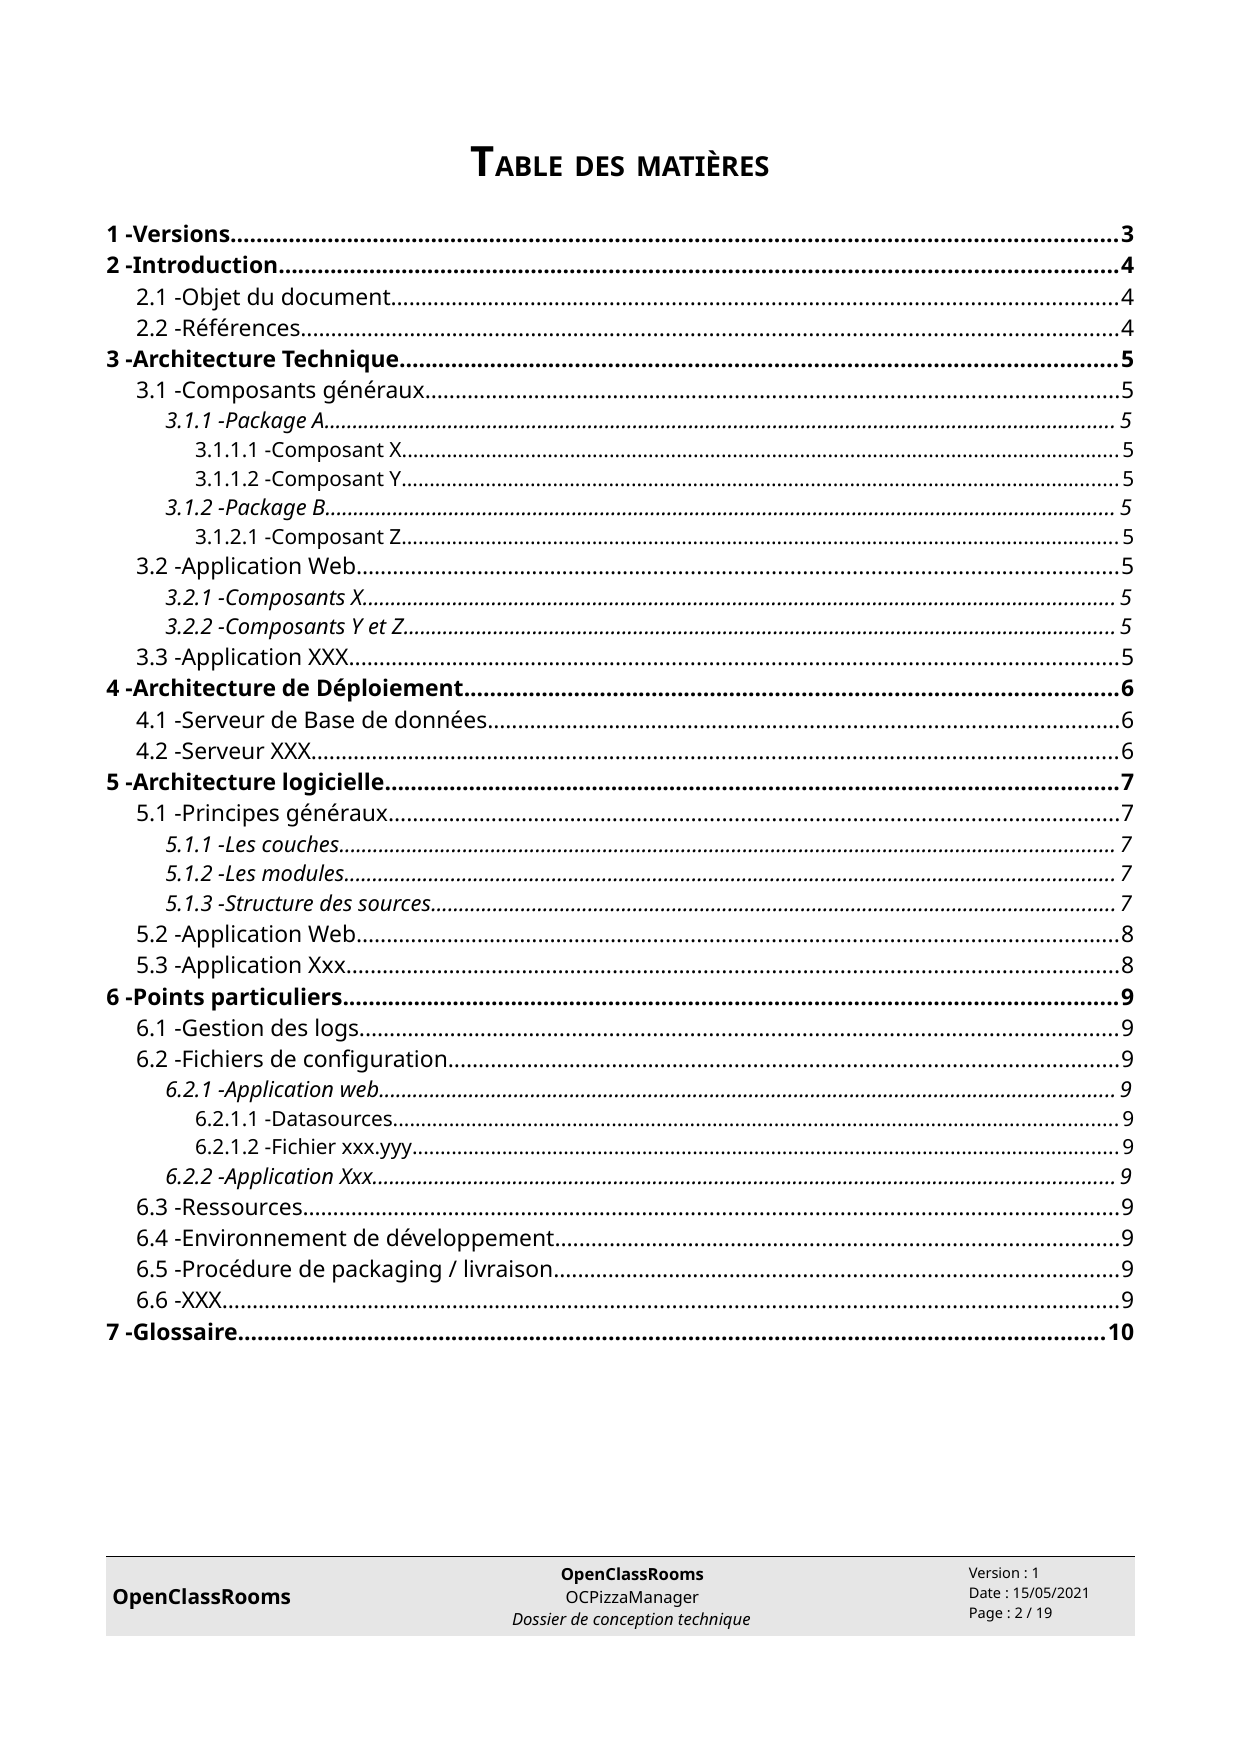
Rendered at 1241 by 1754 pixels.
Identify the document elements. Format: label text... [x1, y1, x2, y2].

text 5.1.1 -Les couches 7 [165, 829, 1134, 858]
text 3.1.1.2 -Composant Y 5 [195, 464, 1134, 492]
text 5.1 -Principes généraux 7 [136, 797, 1134, 829]
text 6.2.2 -Application Xxx 9 [165, 1161, 1134, 1191]
text 5 -Architecture logicielle 7 [106, 766, 1134, 797]
text 6.2 -Fichiers de configuration 9 [136, 1043, 1134, 1074]
text 3.1 -Composants généraux 5 [136, 374, 1134, 405]
text 6.6 -XXX 9 [136, 1284, 1134, 1316]
text 3.1.2.1 -Composant Z 5 [195, 522, 1134, 550]
text 5.2 -Application Web 8 [136, 918, 1134, 949]
text 7 -Glossaire 10 [106, 1316, 1134, 1347]
text 3.1.2 -Package B 5 [165, 492, 1134, 522]
text 5.3 -Application Xxx 8 [136, 949, 1134, 981]
text 6 -Points particuliers 9 [106, 981, 1134, 1012]
text 5.1.2 -Les modules 7 [165, 858, 1134, 888]
text 5.1.3 -Structure des sources 7 [165, 888, 1134, 918]
text 3.2.1 -Composants X 5 [165, 582, 1134, 611]
text 3.2.2 -Composants Y et Z 5 [165, 611, 1134, 641]
subtitle Table des matières [106, 132, 1134, 188]
text 6.2.1 -Application web 9 [165, 1074, 1134, 1104]
text 2.2 -Références 4 [136, 312, 1134, 343]
text 4.2 -Serveur XXX 6 [136, 735, 1134, 766]
text 4 -Architecture de Déploiement 6 [106, 672, 1134, 704]
text 6.4 -Environnement de développement 9 [136, 1222, 1134, 1253]
text 6.5 -Procédure de packaging / livraison 9 [136, 1253, 1134, 1284]
text 2.1 -Objet du document 4 [136, 280, 1134, 312]
text 3.1.1.1 -Composant X 5 [195, 435, 1134, 464]
text 6.3 -Ressources 9 [136, 1191, 1134, 1222]
text 3.3 -Application XXX... 5 [136, 641, 1134, 672]
text 3 -Architecture Technique 5 [106, 343, 1134, 374]
text 3.1.1 -Package A 5 [165, 405, 1134, 435]
text 6.2.1.1 -Datasources 9 [195, 1104, 1134, 1132]
text 4.1 -Serveur de Base de données 6 [136, 704, 1134, 735]
text 2 -Introduction 4 [106, 249, 1134, 280]
text 6.1 -Gestion des logs 9 [136, 1012, 1134, 1043]
text 6.2.1.2 -Fichier xxx.yyy 9 [195, 1132, 1134, 1161]
text 3.2 -Application Web 5 [136, 550, 1134, 582]
text 1 -Versions 3 [106, 218, 1134, 249]
